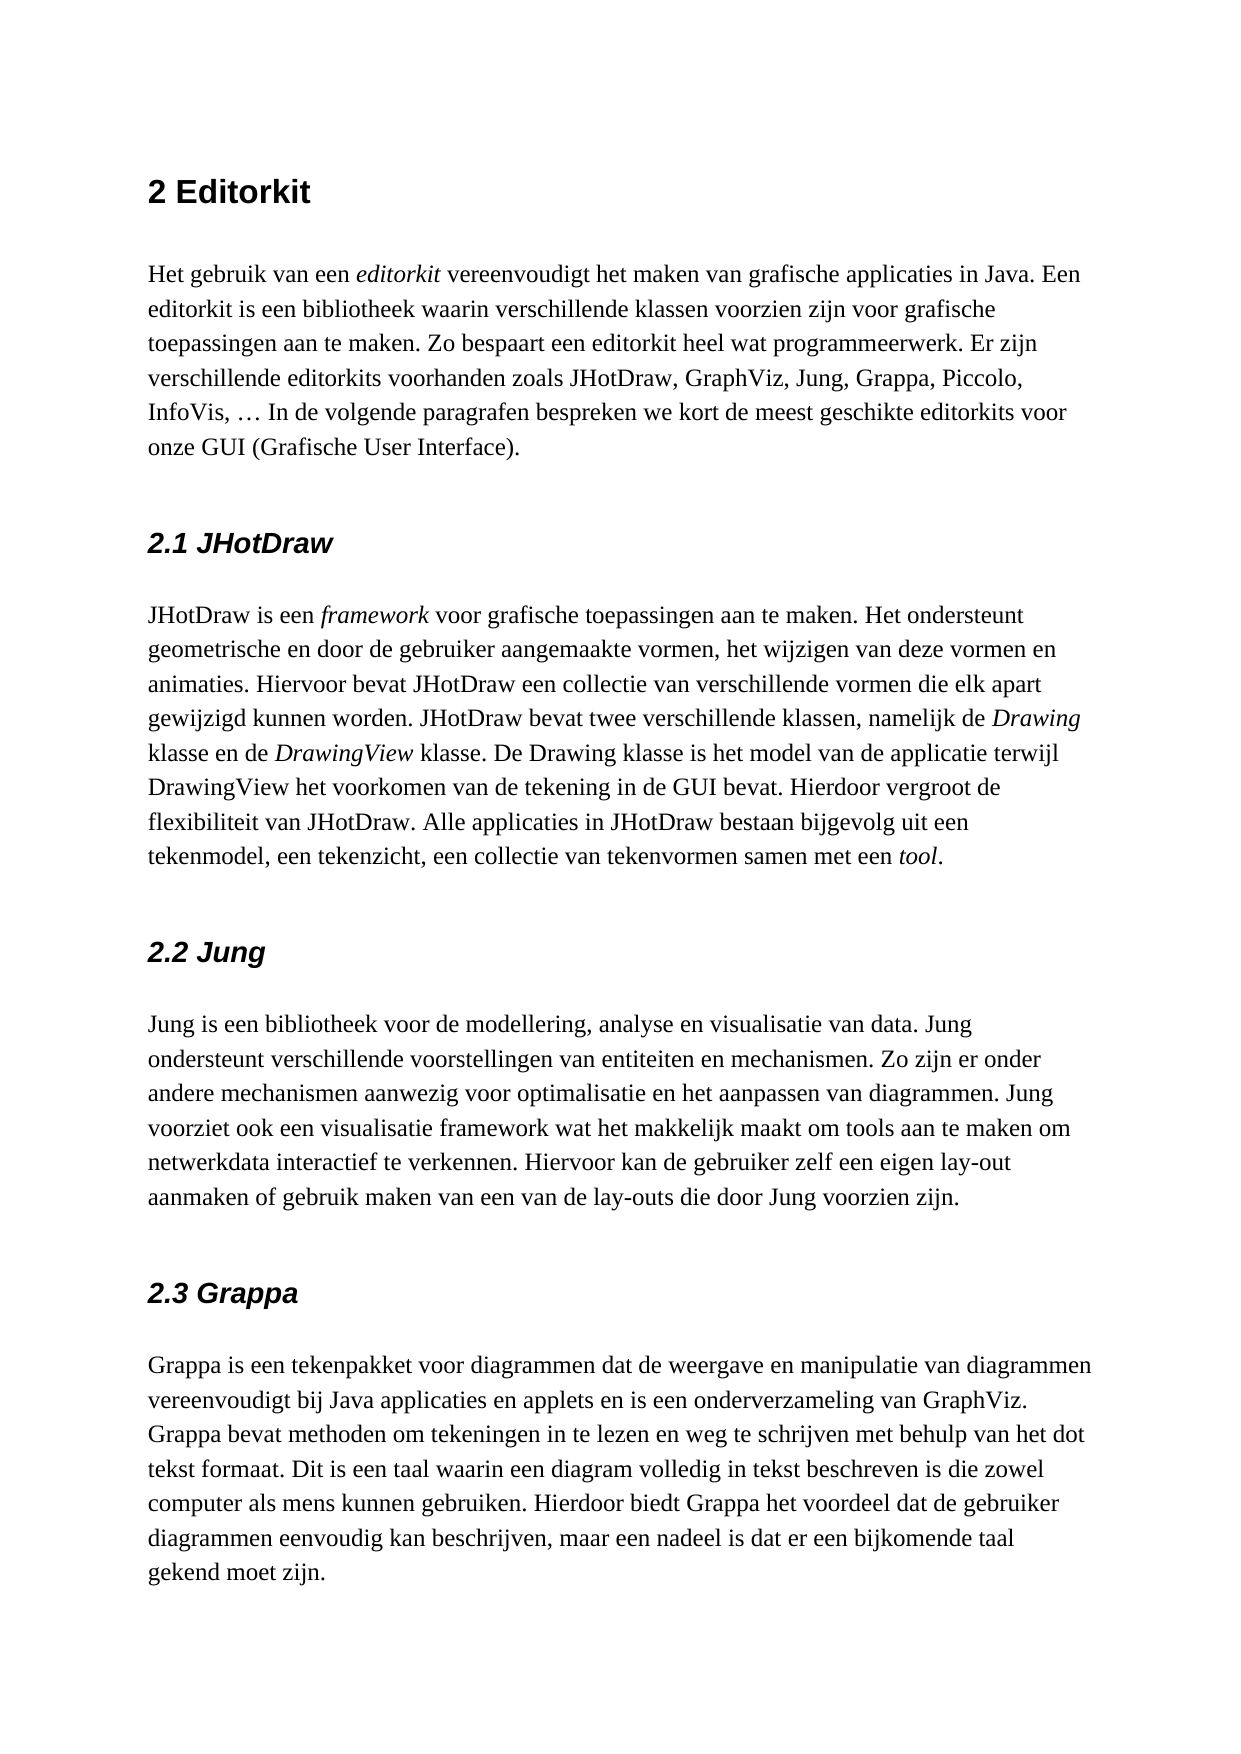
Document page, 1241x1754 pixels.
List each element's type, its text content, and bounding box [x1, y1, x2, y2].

text Jung is een bibliotheek voor de modellering, analyse en visualisatie van data. Jung ondersteunt verschillende voorstellingen van entiteiten en mechanismen. Zo zijn er onder andere mechanismen aanwezig voor optimalisatie en het aanpassen van diagrammen. Jung voorziet ook een visualisatie framework wat het makkelijk maakt om tools aan te maken om netwerkdata interactief te verkennen. Hiervoor kan de gebruiker zelf een eigen lay-out aanmaken of gebruik maken van een van de lay-outs die door Jung voorzien zijn. [148, 1009, 1093, 1211]
text Grappa is een tekenpakket voor diagrammen dat de weergave en manipulatie van diagrammen vereenvoudigt bij Java applicaties en applets en is een onderverzameling van GraphViz. Grappa bevat methoden om tekeningen in te lezen en weg te schrijven met behulp van het dot tekst formaat. Dit is een taal waarin een diagram volledig in tekst beschreven is die zowel computer als mens kunnen gebruiken. Hierdoor biedt Grappa het voordeel dat de gebruiker diagrammen eenvoudig kan beschrijven, maar een nadeel is dat er een bijkomende taal gekend moet zijn. [148, 1350, 1093, 1586]
text JHotDraw is een framework voor grafische toepassingen aan te maken. Het ondersteunt geometrische en door de gebruiker aangemaakte vormen, het wijzigen van deze vormen en animaties. Hiervoor bevat JHotDraw een collectie van verschillende vormen die elk apart gewijzigd kunnen worden. JHotDraw bevat twee verschillende klassen, namelijk de Drawing klasse en de DrawingView klasse. De Drawing klasse is het model van de applicatie terwijl DrawingView het voorkomen van de tekening in de GUI bevat. Hierdoor vergroot de flexibiliteit van JHotDraw. Alle applicaties in JHotDraw bestaan bijgevolg uit een tekenmodel, een tekenzicht, een collectie van tekenvormen samen met een tool. [148, 600, 1093, 870]
text Het gebruik van een editorkit vereenvoudigt het maken van grafische applicaties in Java. Een editorkit is een bibliotheek waarin verschillende klassen voorzien zijn voor grafische toepassingen aan te maken. Zo bespaart een editorkit heel wat programmeerwerk. Er zijn verschillende editorkits voorhanden zoals JHotDraw, GraphViz, Jung, Grappa, Piccolo, InfoVis, … In de volgende paragrafen bespreken we kort de meest geschikte editorkits voor onze GUI (Grafische User Interface). [148, 259, 1093, 461]
subtitle 2.3 Grappa [148, 1276, 1093, 1309]
subtitle 2.1 JHotDraw [148, 526, 1093, 559]
subtitle 2.2 Jung [148, 935, 1093, 969]
subtitle 2 Editorkit [148, 173, 1093, 211]
